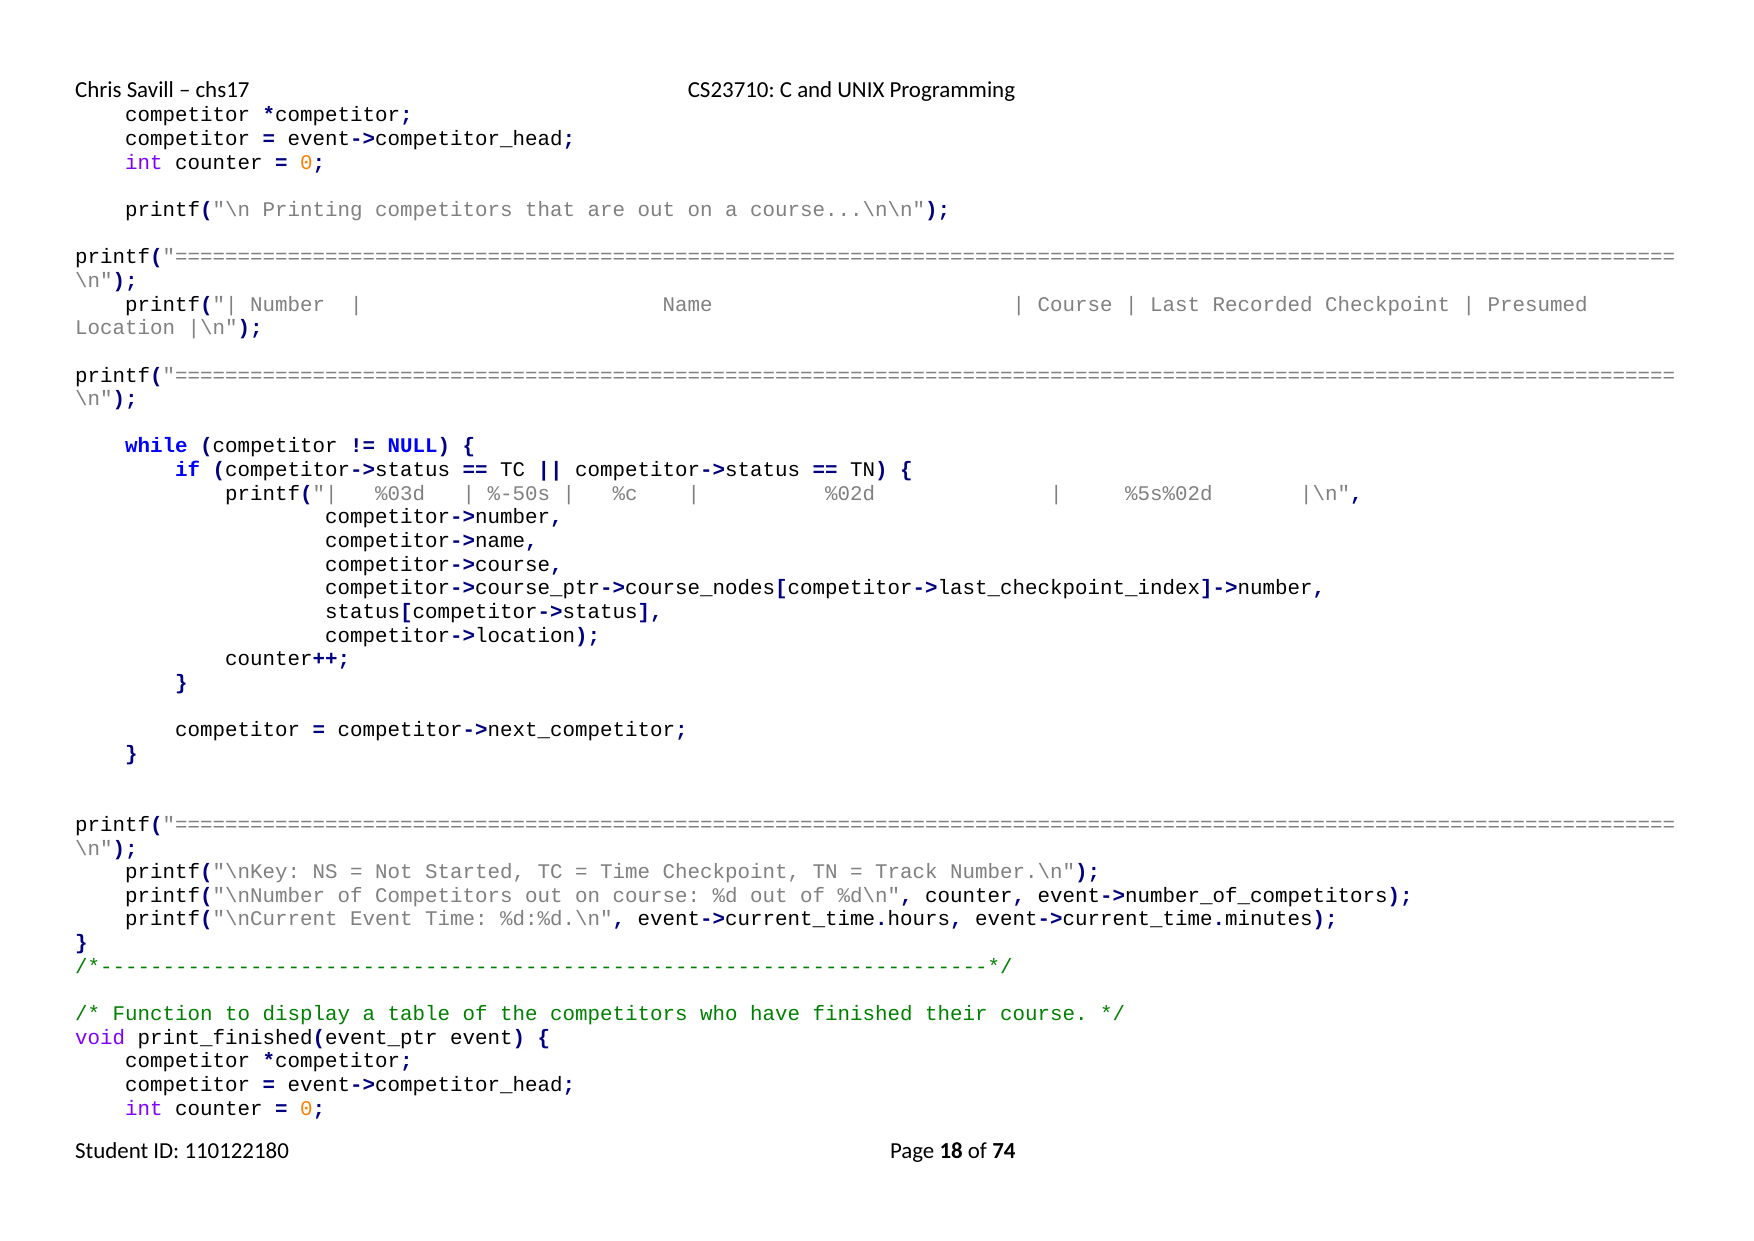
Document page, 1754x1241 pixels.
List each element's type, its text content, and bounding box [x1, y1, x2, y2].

text printf("\nNumber of Competitors out on course: %d out of %d\n", counter, event->number_of_competitors); [75, 885, 1679, 908]
text competitor = competitor->next_competitor; [75, 719, 1679, 743]
text competitor = event->competitor_head; [75, 1074, 1679, 1098]
text competitor *competitor; [75, 104, 1679, 128]
text counter++; [75, 648, 1679, 672]
text printf("========================================================================================================================\n"); [75, 790, 1679, 861]
text printf("========================================================================================================================\n"); [75, 341, 1679, 412]
text while (competitor != NULL) { [75, 436, 1679, 459]
text int counter = 0; [75, 152, 1679, 175]
text printf("| %03d | %-50s | %c | %02d | %5s%02d |\n", [75, 483, 1679, 506]
text } [75, 743, 1679, 767]
text void print_finished(event_ptr event) { [75, 1027, 1679, 1050]
text int counter = 0; [75, 1098, 1679, 1121]
text } [75, 672, 1679, 696]
text printf("\n Printing competitors that are out on a course...\n\n"); [75, 199, 1679, 223]
text } [75, 932, 1679, 956]
text /* Function to display a table of the competitors who have finished their course. */ [75, 1003, 1679, 1027]
text printf("\nKey: NS = Not Started, TC = Time Checkpoint, TN = Track Number.\n"); [75, 861, 1679, 885]
text /*-----------------------------------------------------------------------*/ [75, 956, 1679, 979]
text status[competitor->status], [75, 601, 1679, 625]
text competitor->course_ptr->course_nodes[competitor->last_checkpoint_index]->number, [75, 577, 1679, 601]
text printf("\nCurrent Event Time: %d:%d.\n", event->current_time.hours, event->current_time.minutes); [75, 908, 1679, 932]
text competitor->name, [75, 530, 1679, 554]
text competitor->number, [75, 506, 1679, 530]
text competitor = event->competitor_head; [75, 128, 1679, 152]
text competitor->course, [75, 554, 1679, 577]
text printf("| Number | Name | Course | Last Recorded Checkpoint | Presumed Location |\n"); [75, 294, 1679, 341]
text competitor *competitor; [75, 1050, 1679, 1074]
text printf("========================================================================================================================\n"); [75, 223, 1679, 294]
text competitor->location); [75, 625, 1679, 648]
text if (competitor->status == TC || competitor->status == TN) { [75, 459, 1679, 483]
